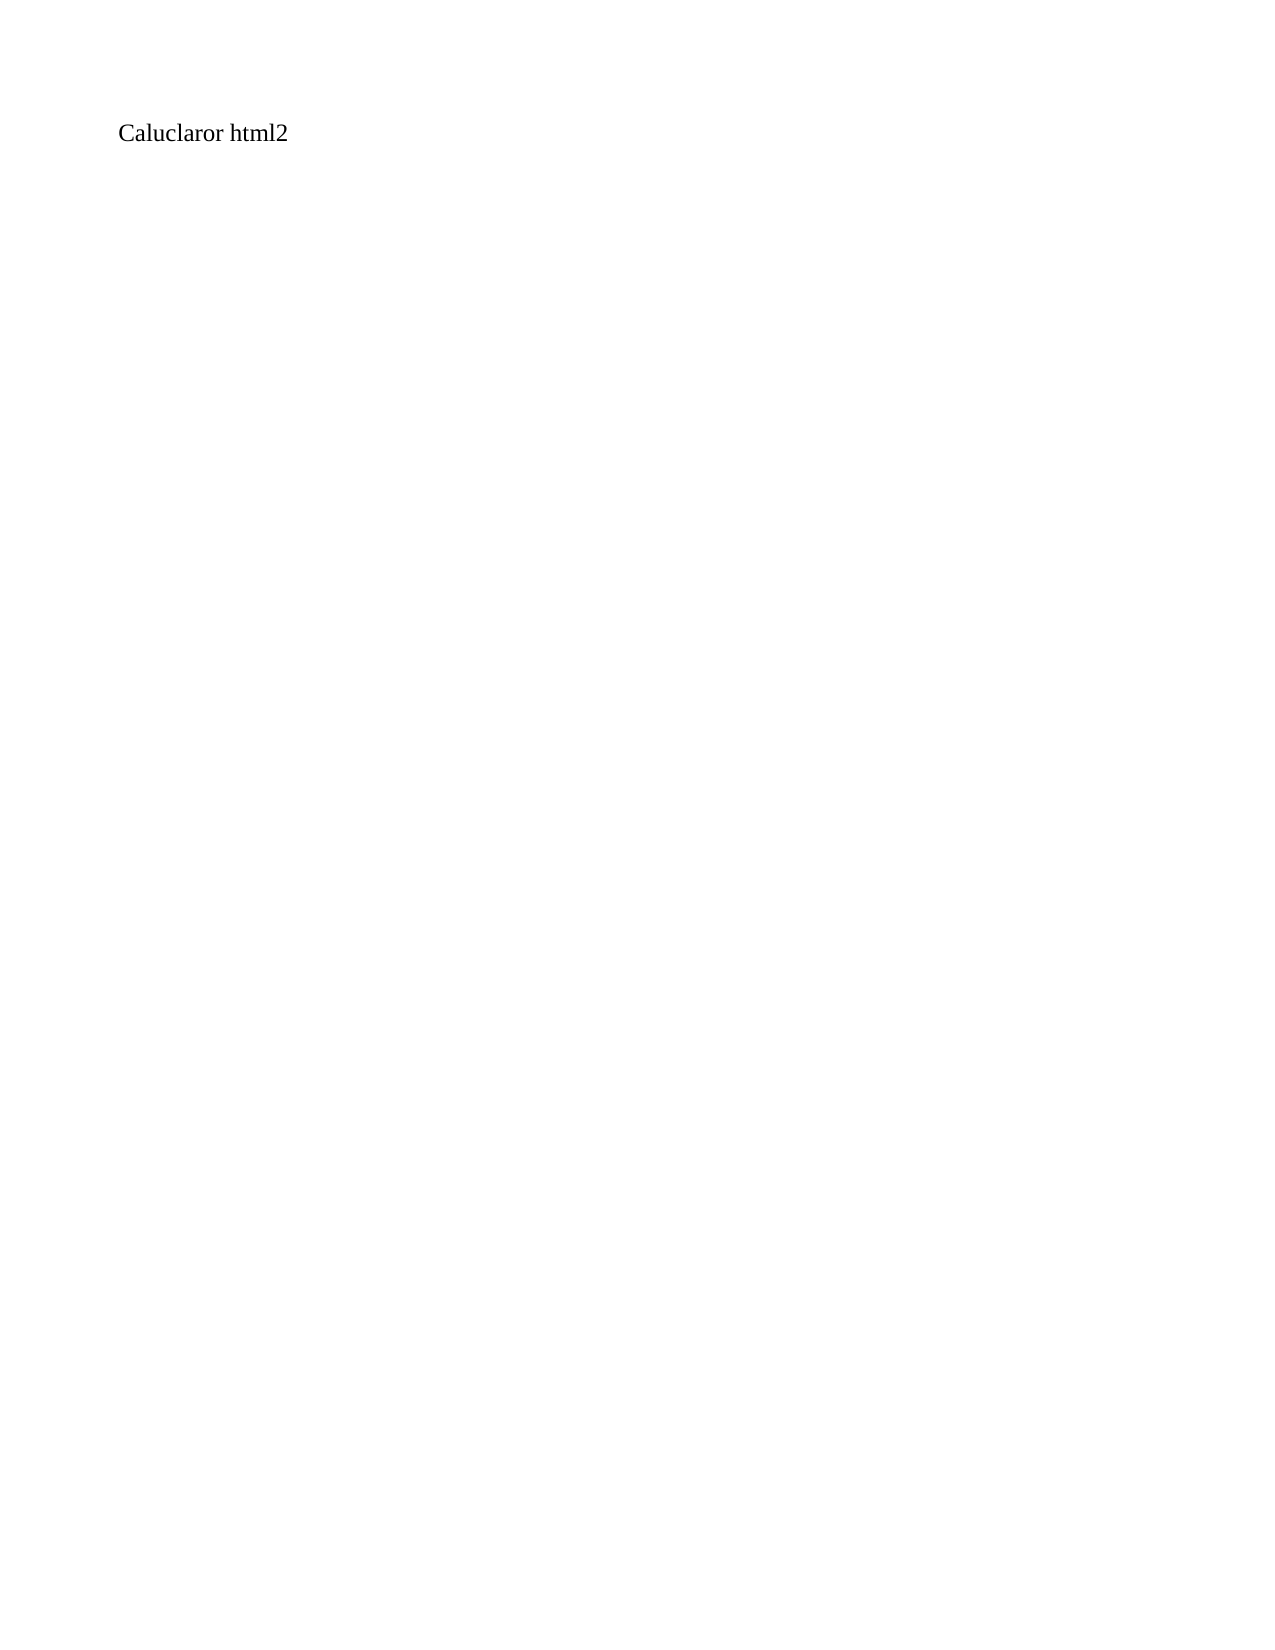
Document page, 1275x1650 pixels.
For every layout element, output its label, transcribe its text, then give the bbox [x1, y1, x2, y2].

text Caluclaror html2 [118, 118, 1157, 147]
